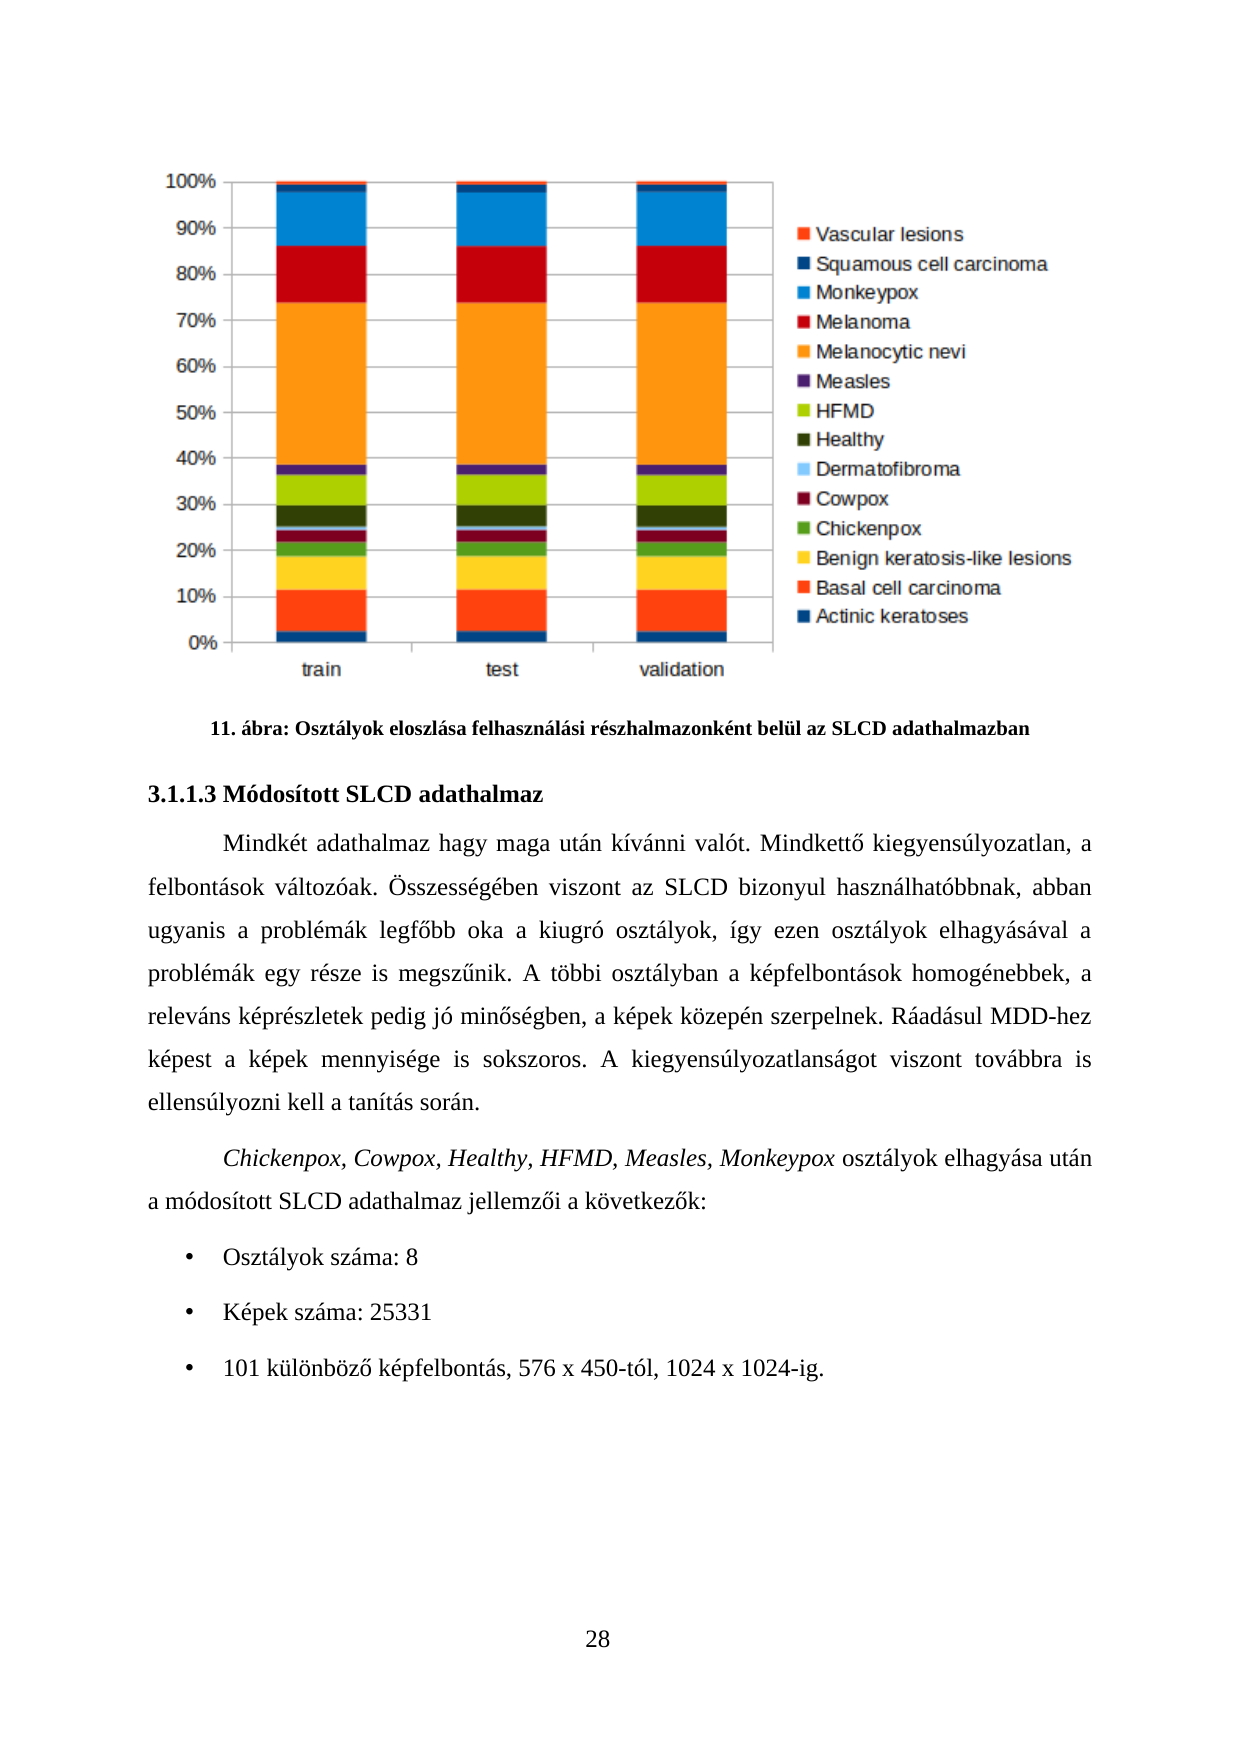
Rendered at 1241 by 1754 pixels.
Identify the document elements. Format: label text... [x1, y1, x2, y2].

subtitle Módosított SLCD adathalmaz [148, 740, 1092, 808]
text 11. ábra: Osztályok eloszlása felhasználási részhalmazonként belül az SLCD adathalmazban [148, 692, 1092, 740]
picture [147, 160, 1093, 692]
list Osztályok száma: 8 [185, 1242, 1092, 1270]
list Képek száma: 25331 [185, 1297, 1092, 1326]
list 101 különböző képfelbontás, 576 x 450-tól, 1024 x 1024-ig. [185, 1353, 1092, 1382]
text Mindkét adathalmaz hagy maga után kívánni valót. Mindkettő kiegyensúlyozatlan, a felbontások változóak. Összességében viszont az SLCD bizonyul használhatóbbnak, abban ugyanis a problémák legfőbb oka a kiugró osztályok, így ezen osztályok elhagyásával a problémák egy része is megszűnik. A többi osztályban a képfelbontások homogénebbek, a releváns képrészletek pedig jó minőségben, a képek közepén szerpelnek. Ráadásul MDD-hez képest a képek mennyisége is sokszoros. A kiegyensúlyozatlanságot viszont továbbra is ellensúlyozni kell a tanítás során. [148, 828, 1092, 1116]
text Chickenpox, Cowpox, Healthy, HFMD, Measles, Monkeypox osztályok elhagyása után a módosított SLCD adathalmaz jellemzői a következők: [148, 1143, 1092, 1215]
subtitle [148, 148, 1092, 160]
